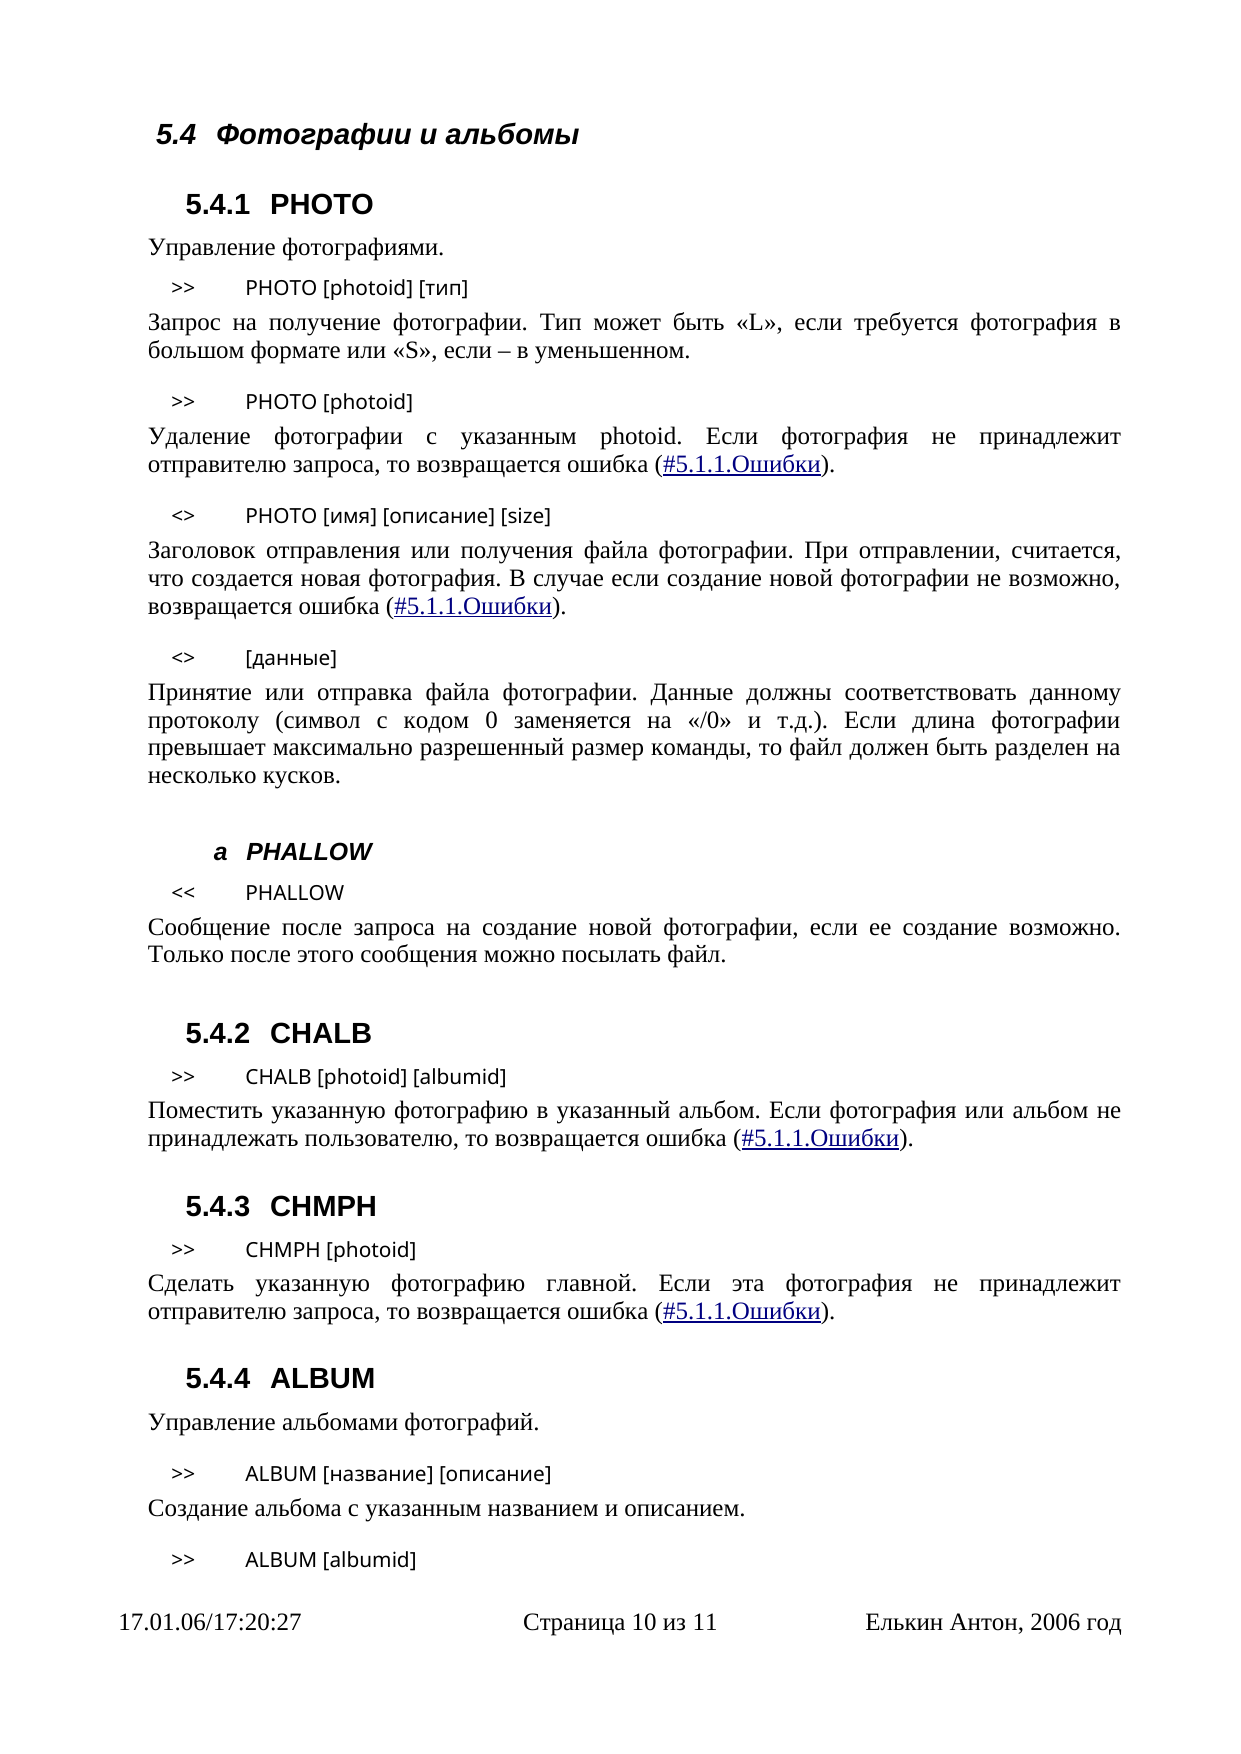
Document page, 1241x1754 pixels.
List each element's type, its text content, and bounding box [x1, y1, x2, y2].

subtitle CHALB [177, 1017, 1122, 1049]
text <> PHOTO [имя] [описание] [size] [171, 501, 1122, 530]
text << PHALLOW [171, 878, 1122, 906]
text Поместить указанную фотографию в указанный альбом. Если фотография или альбом не принадлежать пользователю, то возвращается ошибка (#5.1.1.Ошибки). [148, 1097, 1122, 1152]
text Сделать указанную фотографию главной. Если эта фотография не принадлежит отправителю запроса, то возвращается ошибка (#5.1.1.Ошибки). [148, 1269, 1122, 1325]
text Запрос на получение фотографии. Тип может быть «L», если требуется фотография в большом формате или «S», если – в уменьшенном. [148, 308, 1122, 364]
text Заголовок отправления или получения файла фотографии. При отправлении, считается, что создается новая фотография. В случае если создание новой фотографии не возможно, возвращается ошибка (#5.1.1.Ошибки). [148, 536, 1122, 619]
text >> PHOTO [photoid] [тип] [171, 273, 1122, 302]
text Создание альбома с указанным названием и описанием. [148, 1494, 1122, 1522]
text >> ALBUM [название] [описание] [171, 1459, 1122, 1487]
text Принятие или отправка файла фотографии. Данные должны соответствовать данному протоколу (символ с кодом 0 заменяется на «/0» и т.д.). Если длина фотографии превышает максимально разрешенный размер команды, то файл должен быть разделен на несколько кусков. [148, 678, 1122, 789]
text Управление фотографиями. [148, 233, 1122, 261]
text >> ALBUM [albumid] [171, 1545, 1122, 1574]
text >> CHMPH [photoid] [171, 1235, 1122, 1263]
subtitle ALBUM [177, 1362, 1122, 1395]
subtitle PHOTO [177, 188, 1122, 221]
text Управление альбомами фотографий. [148, 1408, 1122, 1435]
text Сообщение после запроса на создание новой фотографии, если ее создание возможно. Только после этого сообщения можно посылать файл. [148, 913, 1122, 968]
subtitle PHALLOW [207, 837, 1122, 865]
text Удаление фотографии с указанным photoid. Если фотография не принадлежит отправителю запроса, то возвращается ошибка (#5.1.1.Ошибки). [148, 422, 1122, 478]
text >> PHOTO [photoid] [171, 387, 1122, 416]
subtitle CHMPH [177, 1189, 1122, 1222]
text >> CHALB [photoid] [albumid] [171, 1062, 1122, 1090]
text <> [данные] [171, 643, 1122, 672]
subtitle Фотографии и альбомы [148, 118, 1122, 151]
